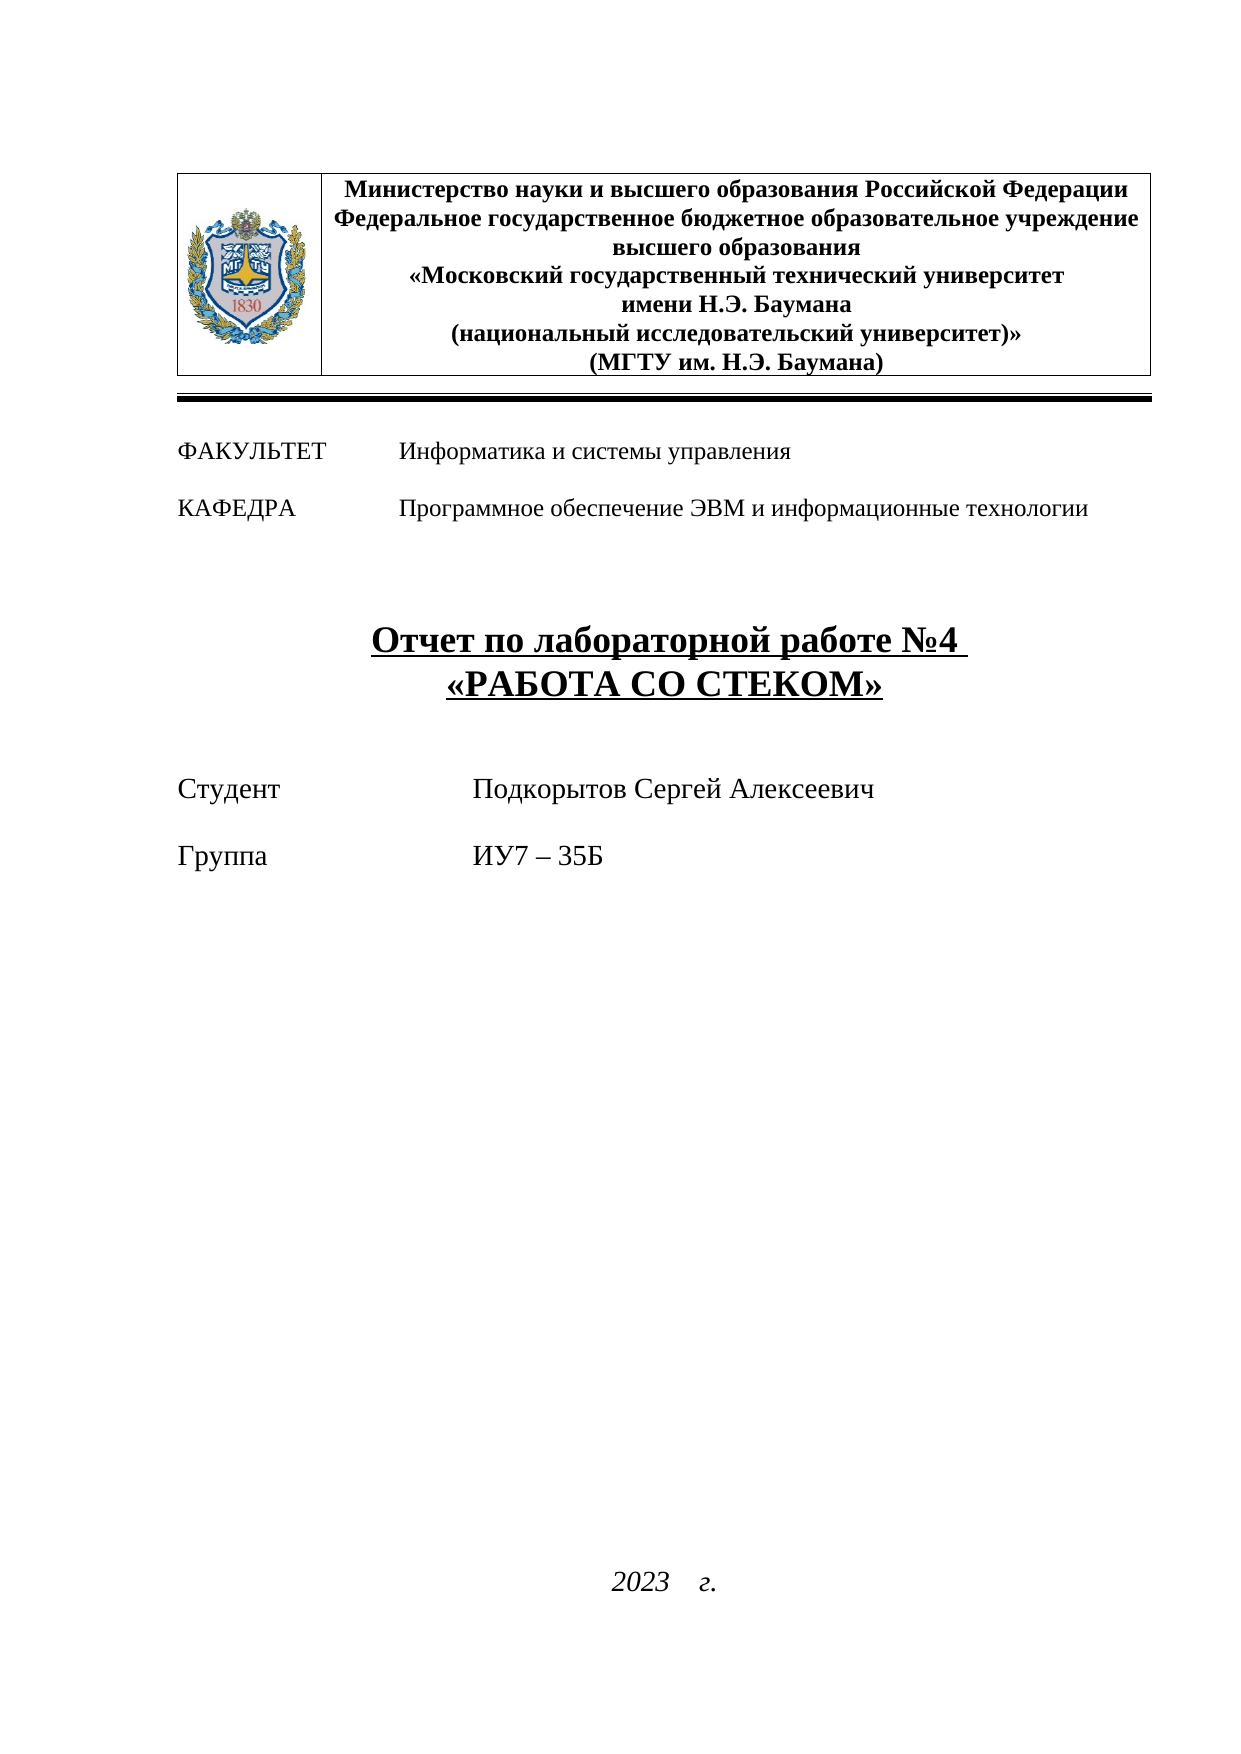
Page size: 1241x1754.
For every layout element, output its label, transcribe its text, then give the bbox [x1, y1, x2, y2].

text ФАКУЛЬТЕТ Информатика и системы управления [177, 436, 1152, 464]
picture [196, 208, 307, 345]
text Группа ИУ7 – 35Б [177, 838, 1152, 872]
text «РАБОТА СО СТЕКОМ» [177, 661, 1152, 704]
text Студент Подкорытов Сергей Алексеевич [177, 771, 1152, 805]
text КАФЕДРА Программное обеспечение ЭВМ и информационные технологии [177, 493, 1152, 522]
table_header [178, 174, 321, 375]
text 2023 г. [177, 1564, 1152, 1597]
table_header Министерство науки и высшего образования Российской Федерации Федеральное государственное бюджетное образовательное учреждение высшего образования «Московский государственный технический университет имени Н.Э. Баумана (национальный исследовательский университет)» (МГТУ им. Н.Э. Баумана) [322, 174, 1150, 375]
text Отчет по лабораторной работе №4 [177, 618, 1152, 661]
